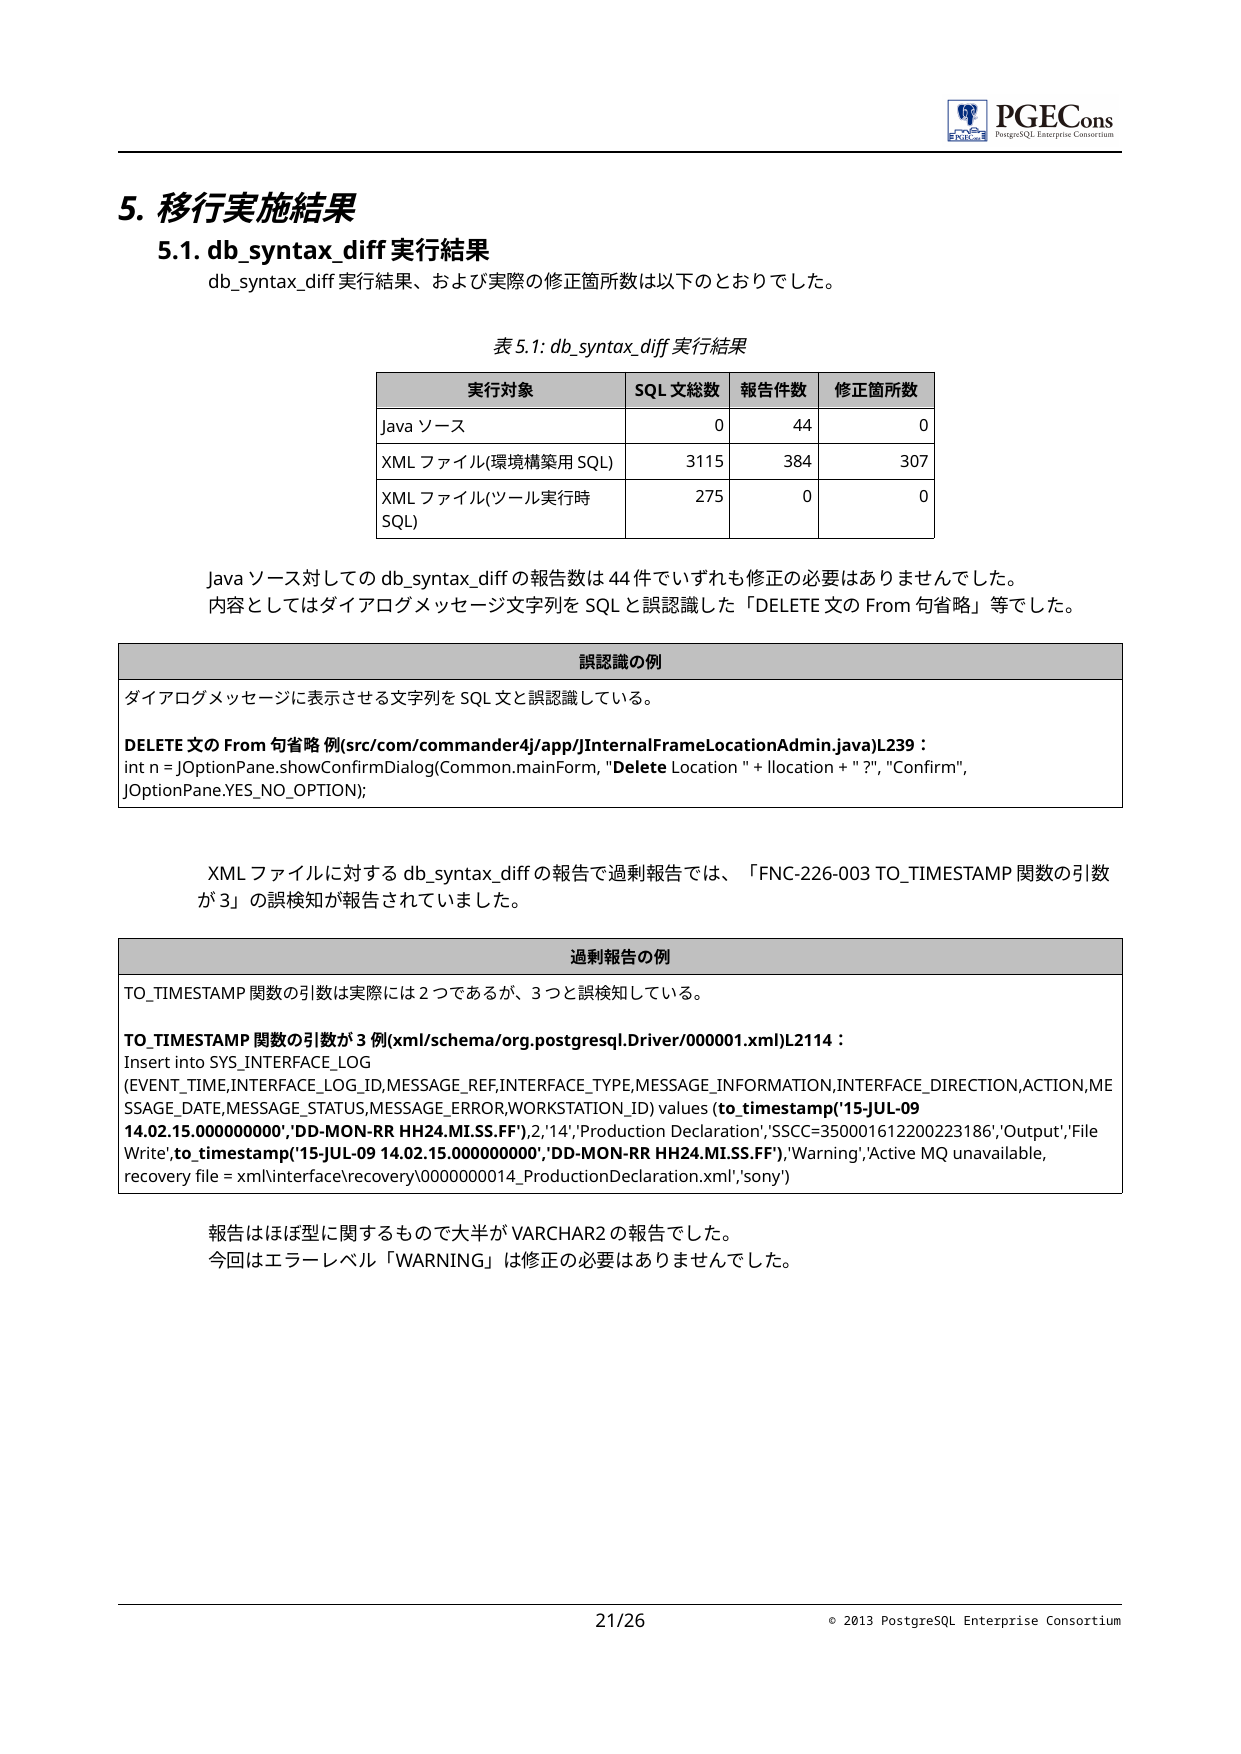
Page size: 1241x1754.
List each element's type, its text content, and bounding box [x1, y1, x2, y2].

table_header 報告件数 [730, 373, 818, 407]
table_cell 0 [819, 409, 934, 443]
text 内容としてはダイアログメッセージ文字列をSQLと誤認識した「DELETE文のFrom句省略」等でした。 [197, 591, 1122, 618]
text 表 5.1: db_syntax_diff実行結果 [118, 332, 1122, 359]
text 今回はエラーレベル「WARNING」は修正の必要はありませんでした。 [197, 1246, 1122, 1273]
table_cell ダイアログメッセージに表示させる文字列をSQL文と誤認識している。 DELETE文のFrom句省略 例(src/com/commander4j/app/JInternalFrameLocationAdmin.java)L239： int n = JOptionPane.showConfirmDialog(Common.mainForm, "Delete Location " + llocation + " ?", "Confirm", JOptionPane.YES_NO_OPTION); [119, 680, 1122, 807]
table_cell 44 [730, 409, 818, 443]
text Javaソース対してのdb_syntax_diffの報告数は44件でいずれも修正の必要はありませんでした。 [197, 563, 1122, 591]
table_cell 0 [819, 480, 934, 538]
table_cell XMLファイル(ツール実行時SQL) [377, 480, 625, 538]
table_cell TO_TIMESTAMP関数の引数は実際には2つであるが、3つと誤検知している。 TO_TIMESTAMP関数の引数が3 例(xml/schema/org.postgresql.Driver/000001.xml)L2114： Insert into SYS_INTERFACE_LOG (EVENT_TIME,INTERFACE_LOG_ID,MESSAGE_REF,INTERFACE_TYPE,MESSAGE_INFORMATION,INTERFACE_DIRECTION,ACTION,MESSAGE_DATE,MESSAGE_STATUS,MESSAGE_ERROR,WORKSTATION_ID) values (to_timestamp('15-JUL-09 14.02.15.000000000','DD-MON-RR HH24.MI.SS.FF'),2,'14','Production Declaration','SSCC=350001612200223186','Output','File Write',to_timestamp('15-JUL-09 14.02.15.000000000','DD-MON-RR HH24.MI.SS.FF'),'Warning','Active MQ unavailable, recovery file = xml\interface\recovery\0000000014_ProductionDeclaration.xml','sony') [119, 975, 1122, 1193]
table_header 誤認識の例 [119, 644, 1122, 679]
table_header 過剰報告の例 [119, 939, 1122, 974]
table_cell 0 [626, 409, 729, 443]
table_header 修正箇所数 [819, 373, 934, 407]
subtitle db_syntax_diff実行結果 [157, 231, 1122, 267]
table_header 実行対象 [377, 373, 625, 407]
picture [941, 94, 1119, 147]
table_cell Javaソース [377, 409, 625, 443]
table_header SQL文総数 [626, 373, 729, 407]
table_cell 384 [730, 444, 818, 479]
subtitle 移行実施結果 [118, 182, 1122, 231]
table_cell 275 [626, 480, 729, 538]
table_cell 0 [730, 480, 818, 538]
text db_syntax_diff実行結果、および実際の修正箇所数は以下のとおりでした。 [197, 267, 1122, 294]
text XMLファイルに対するdb_syntax_diffの報告で過剰報告では、「FNC-226-003 TO_TIMESTAMP関数の引数が3」の誤検知が報告されていました。 [197, 858, 1122, 913]
table_cell 307 [819, 444, 934, 479]
table_cell XMLファイル(環境構築用SQL) [377, 444, 625, 479]
table_cell 3115 [626, 444, 729, 479]
text 報告はほぼ型に関するもので大半がVARCHAR2の報告でした。 [197, 1219, 1122, 1246]
